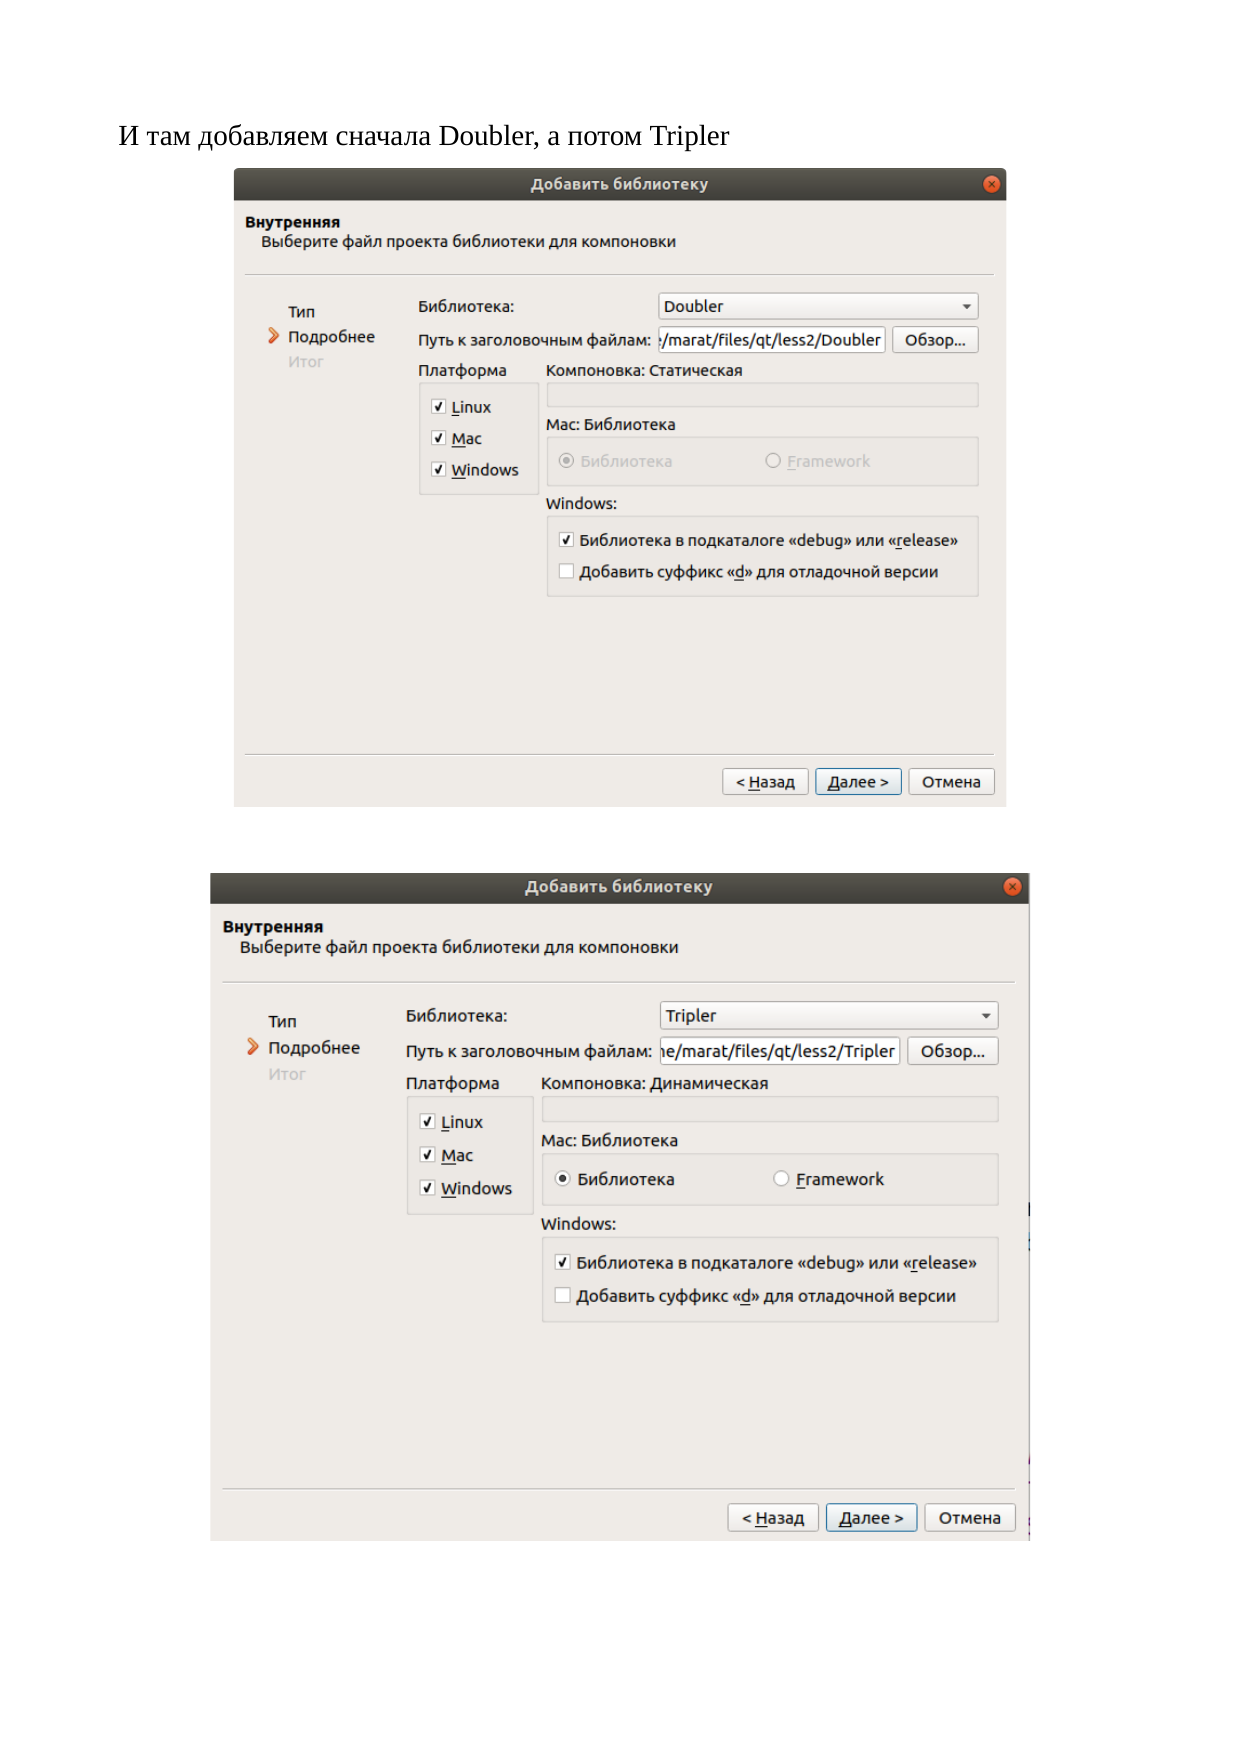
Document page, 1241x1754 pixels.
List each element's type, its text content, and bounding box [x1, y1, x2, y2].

picture [210, 873, 1030, 1541]
picture [233, 168, 1007, 807]
text И там добавляем сначала Doubler, а потом Tripler [118, 118, 1122, 152]
